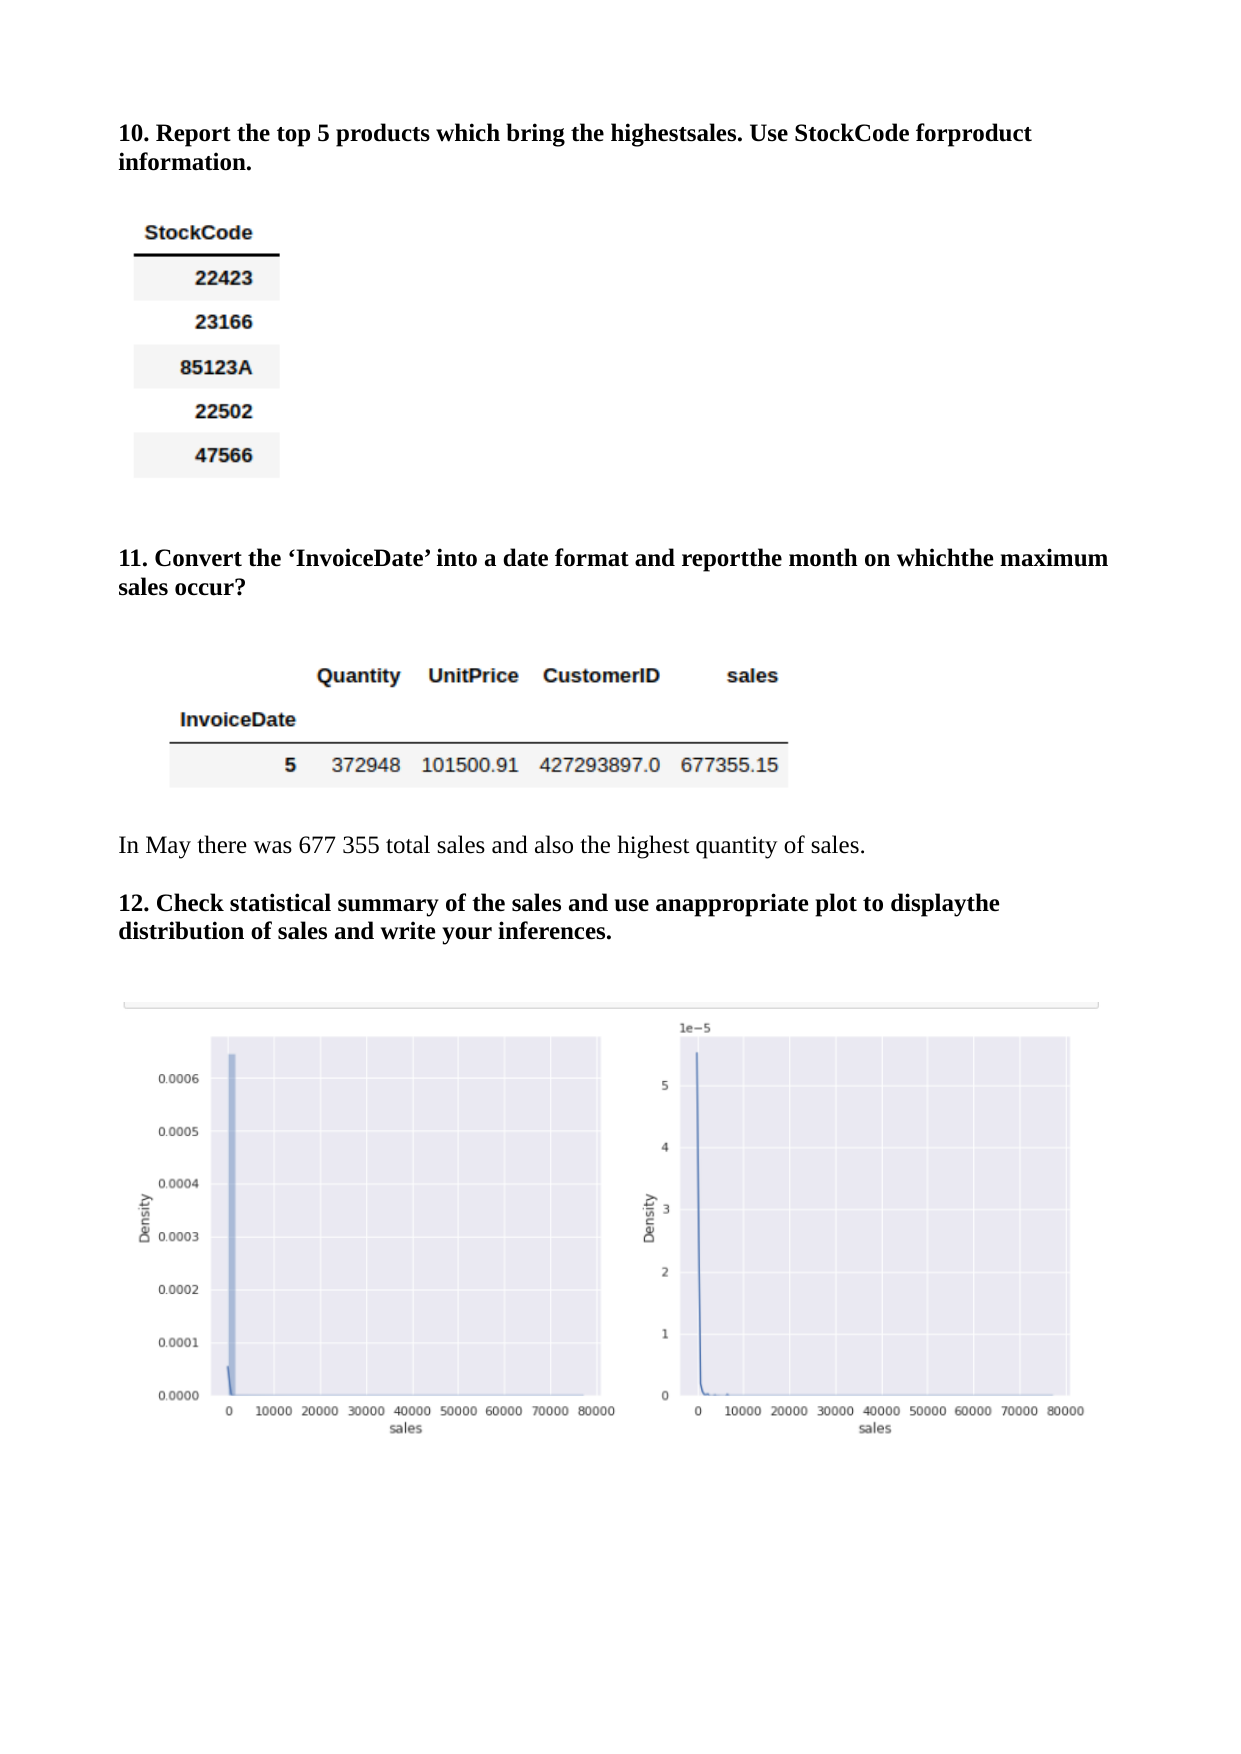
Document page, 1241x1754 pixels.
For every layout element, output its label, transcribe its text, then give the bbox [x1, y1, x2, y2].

text 12. Check statistical summary of the sales and use anappropriate plot to displaythe distribution of sales and write your inferences. [118, 888, 1122, 945]
text 11. Convert the ‘InvoiceDate’ into a date format and reportthe month on whichthe maximum sales occur? [118, 543, 1122, 601]
picture [118, 1002, 1123, 1451]
picture [131, 203, 280, 486]
text In May there was 677 355 total sales and also the highest quantity of sales. [118, 830, 1122, 859]
text 10. Report the top 5 products which bring the highestsales. Use StockCode forproduct information. [118, 118, 1122, 176]
picture [162, 645, 851, 802]
